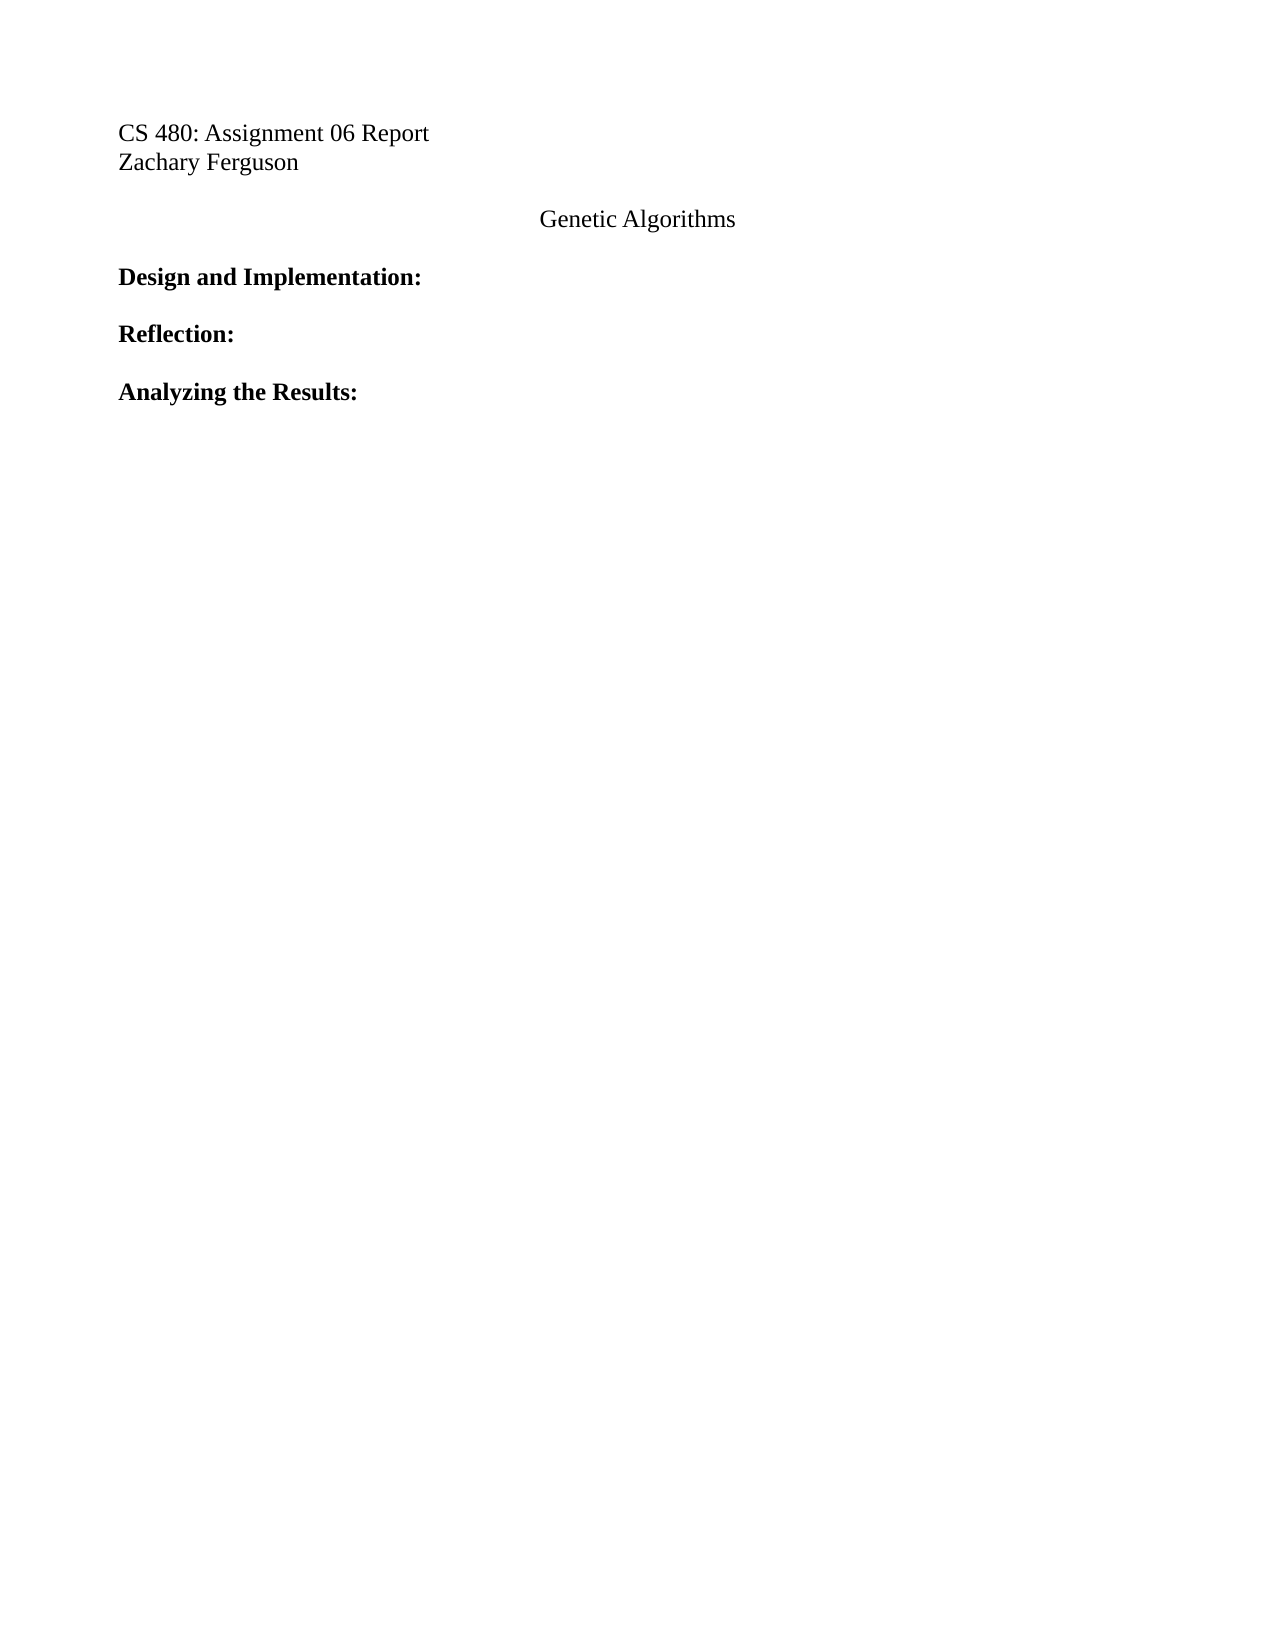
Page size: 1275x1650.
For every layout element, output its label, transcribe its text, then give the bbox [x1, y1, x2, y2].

text Design and Implementation: [118, 262, 1157, 291]
text CS 480: Assignment 06 Report [118, 118, 1157, 147]
text Zachary Ferguson [118, 147, 1157, 176]
text Reflection: [118, 319, 1157, 348]
text Analyzing the Results: [118, 377, 1157, 406]
text Genetic Algorithms [118, 204, 1157, 233]
